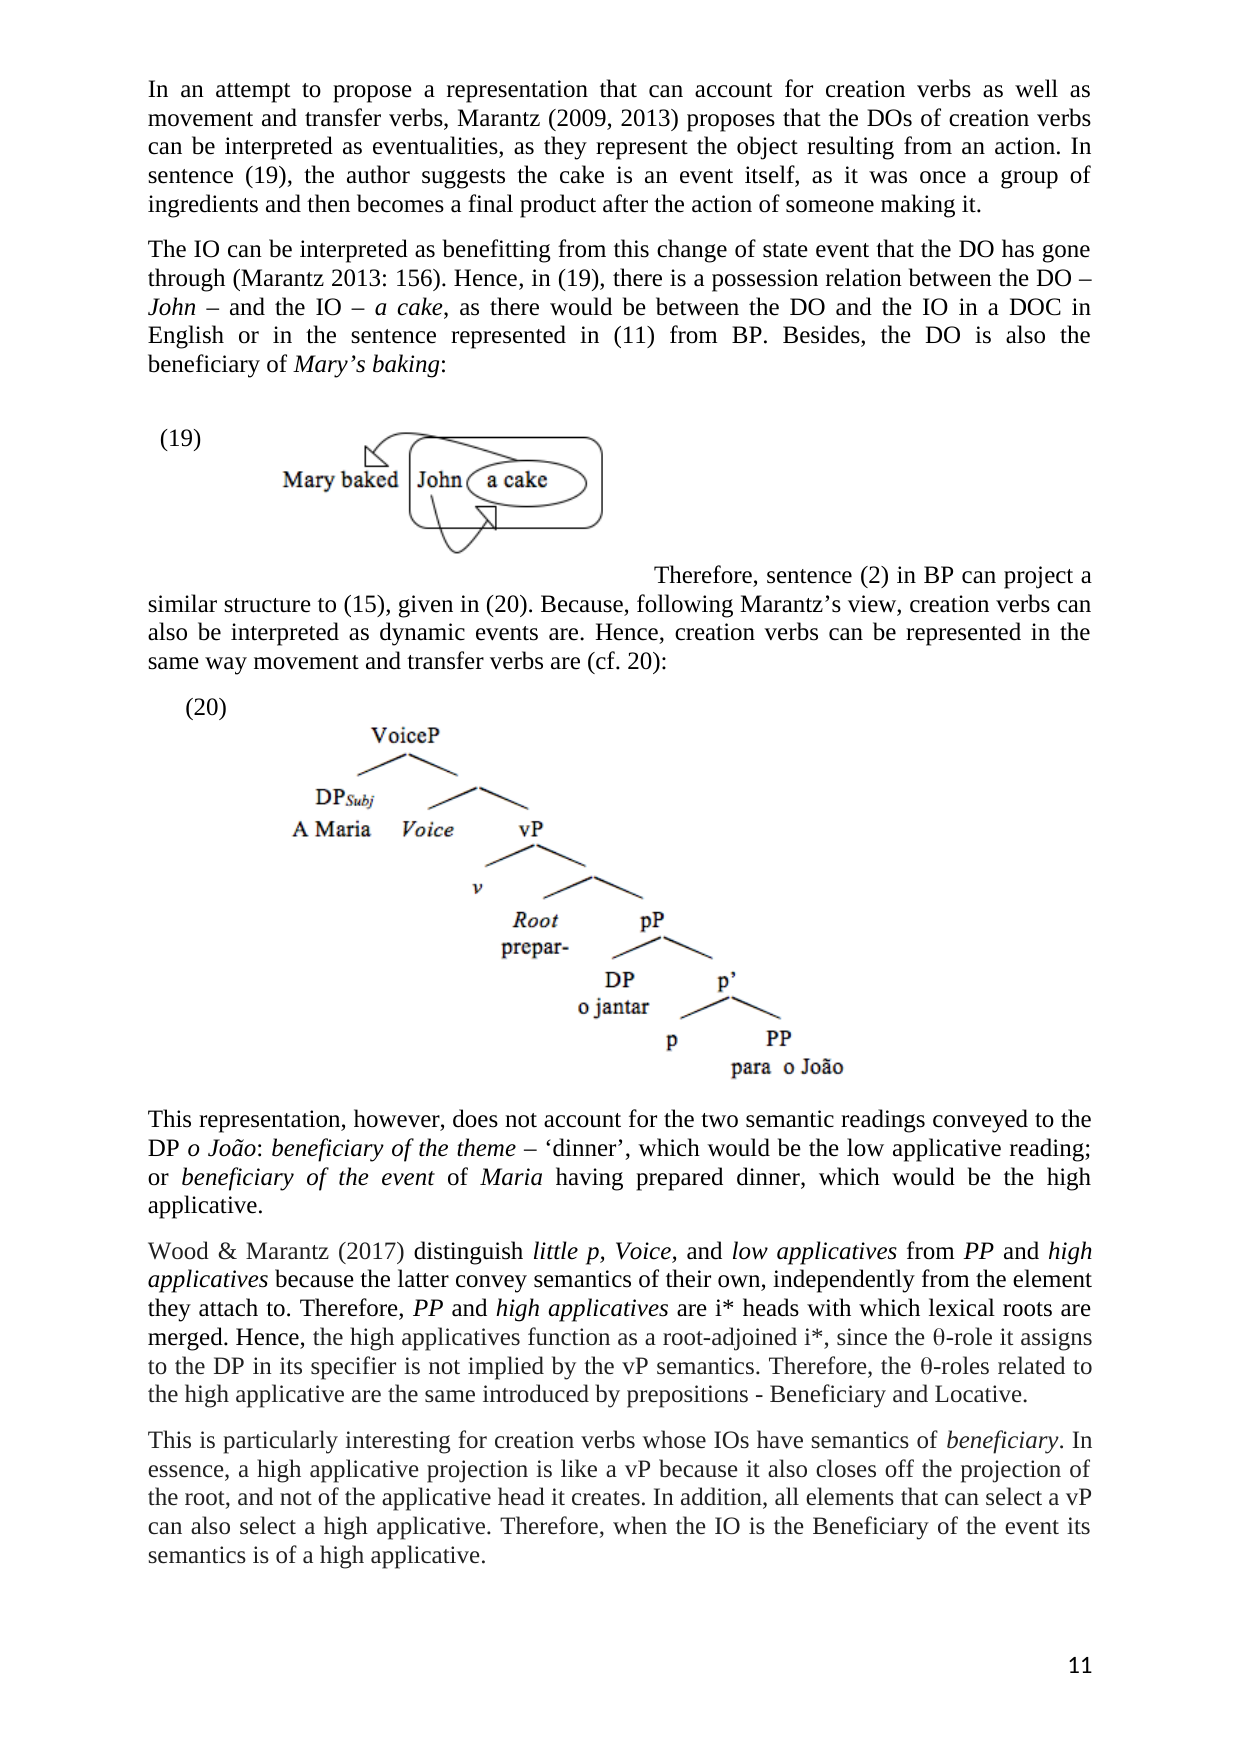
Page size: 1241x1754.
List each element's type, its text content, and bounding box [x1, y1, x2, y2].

text Therefore, sentence (2) in BP can project a similar structure to (15), given in (20). Because, following Marantz’s view, creation verbs can also be interpreted as dynamic events are. Hence, creation verbs can be represented in the same way movement and transfer verbs are (cf. 20): [148, 560, 1092, 675]
picture [260, 401, 636, 568]
picture [278, 697, 861, 1102]
text This representation, however, does not account for the two semantic readings conveyed to the DP o João: beneficiary of the theme – ‘dinner’, which would be the low applicative reading; or beneficiary of the event of Maria having prepared dinner, which would be the high applicative. [148, 1104, 1092, 1219]
text (20) [185, 692, 1092, 720]
text This is particularly interesting for creation verbs whose IOs have semantics of beneficiary. In essence, a high applicative projection is like a vP because it also closes off the projection of the root, and not of the applicative head it creates. In addition, all elements that can select a vP can also select a high applicative. Therefore, when the IO is the Beneficiary of the event its semantics is of a high applicative. [148, 1425, 1092, 1569]
text [636, 423, 1092, 452]
text (19) [159, 423, 260, 452]
text The IO can be interpreted as benefitting from this change of state event that the DO has gone through (Marantz 2013: 156). Hence, in (19), there is a possession relation between the DO – John – and the IO – a cake, as there would be between the DO and the IO in a DOC in English or in the sentence represented in (11) from BP. Besides, the DO is also the beneficiary of Mary’s baking: [148, 234, 1092, 378]
text In an attempt to propose a representation that can account for creation verbs as well as movement and transfer verbs, Marantz (2009, 2013) proposes that the DOs of creation verbs can be interpreted as eventualities, as they represent the object resulting from an action. In sentence (19), the author suggests the cake is an event itself, as it was once a group of ingredients and then becomes a final product after the action of someone making it. [148, 74, 1092, 218]
text Wood & Marantz (2017) distinguish little p, Voice, and low applicatives from PP and high applicatives because the latter convey semantics of their own, independently from the element they attach to. Therefore, PP and high applicatives are i* heads with which lexical roots are merged. Hence, the high applicatives function as a root-adjoined i*, since the -role it assigns to the DP in its specifier is not implied by the vP semantics. Therefore, the -roles related to the high applicative are the same introduced by prepositions - Beneficiary and Locative. [148, 1236, 1092, 1408]
